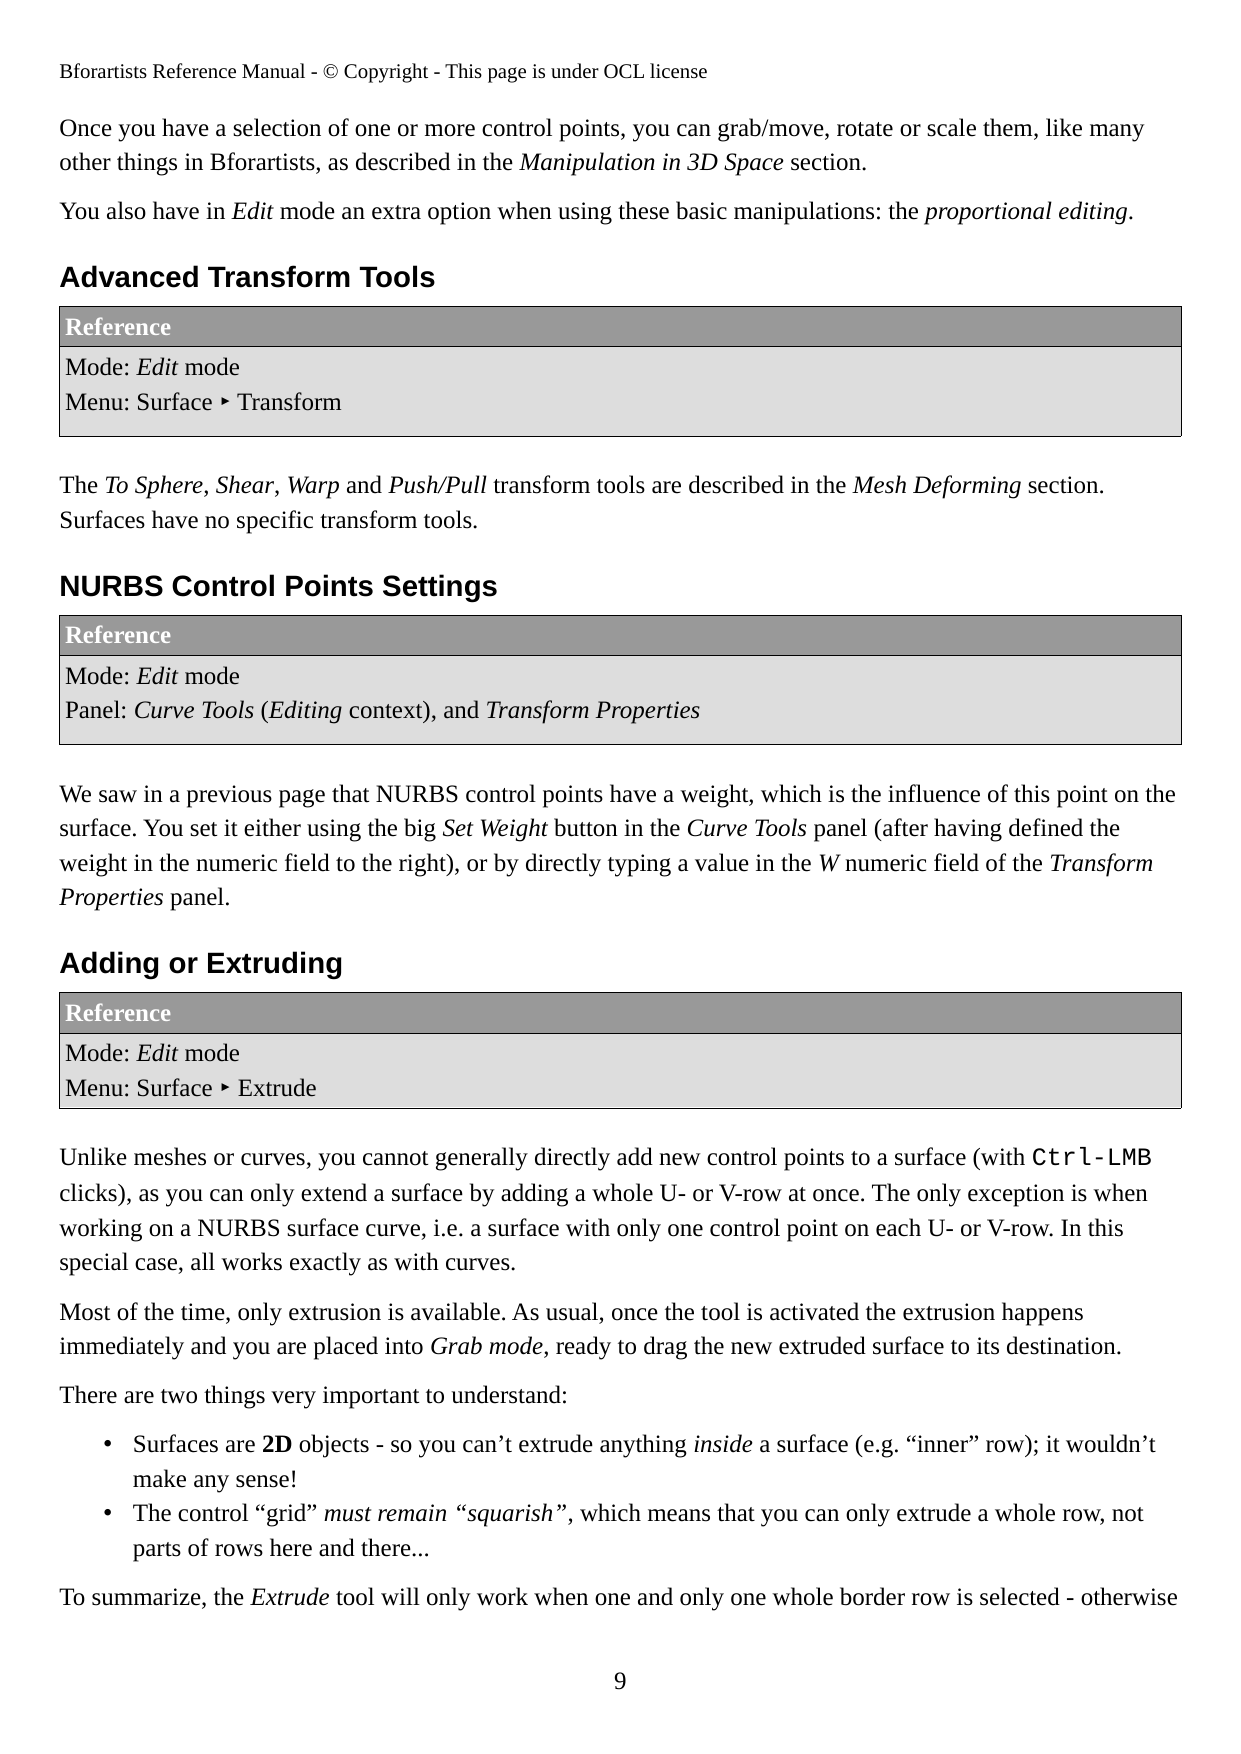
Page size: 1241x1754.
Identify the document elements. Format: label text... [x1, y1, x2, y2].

text There are two things very important to understand: [59, 1380, 1181, 1409]
table_header Reference [60, 993, 1181, 1033]
text Once you have a selection of one or more control points, you can grab/move, rotate or scale them, like many other things in Bforartists, as described in the Manipulation in 3D Space section. [59, 113, 1181, 176]
subtitle Adding or Extruding [59, 946, 1181, 980]
table_cell Mode: Edit mode Menu: Surface ‣ Transform [60, 347, 1181, 436]
list Surfaces are 2D objects - so you can’t extrude anything inside a surface (e.g. “inner” row); it wouldn’t make any sense! [103, 1429, 1181, 1492]
table_header Reference [60, 307, 1181, 346]
subtitle Advanced Transform Tools [59, 260, 1181, 293]
text You also have in Edit mode an extra option when using these basic manipulations: the proportional editing. [59, 196, 1181, 225]
table_cell Mode: Edit mode Menu: Surface ‣ Extrude [60, 1034, 1181, 1107]
text The To Sphere, Shear, Warp and Push/Pull transform tools are described in the Mesh Deforming section. Surfaces have no specific transform tools. [59, 470, 1181, 533]
table_header Reference [60, 616, 1181, 655]
table_cell Mode: Edit mode Panel: Curve Tools (Editing context), and Transform Properties [60, 656, 1181, 744]
text Most of the time, only extrusion is available. As usual, once the tool is activated the extrusion happens immediately and you are placed into Grab mode, ready to drag the new extruded surface to its destination. [59, 1297, 1181, 1360]
text We saw in a previous page that NURBS control points have a weight, which is the influence of this point on the surface. You set it either using the big Set Weight button in the Curve Tools panel (after having defined the weight in the numeric field to the right), or by directly typing a value in the W numeric field of the Transform Properties panel. [59, 779, 1181, 911]
text Unlike meshes or curves, you cannot generally directly add new control points to a surface (with Ctrl-LMB clicks), as you can only extend a surface by adding a whole U- or V-row at once. The only exception is when working on a NURBS surface curve, i.e. a surface with only one control point on each U- or V-row. In this special case, all works exactly as with curves. [59, 1142, 1181, 1276]
text To summarize, the Extrude tool will only work when one and only one whole border row is selected - otherwise [59, 1582, 1181, 1610]
list The control “grid” must remain “squarish”, which means that you can only extrude a whole row, not parts of rows here and there... [103, 1498, 1181, 1561]
subtitle NURBS Control Points Settings [59, 568, 1181, 602]
